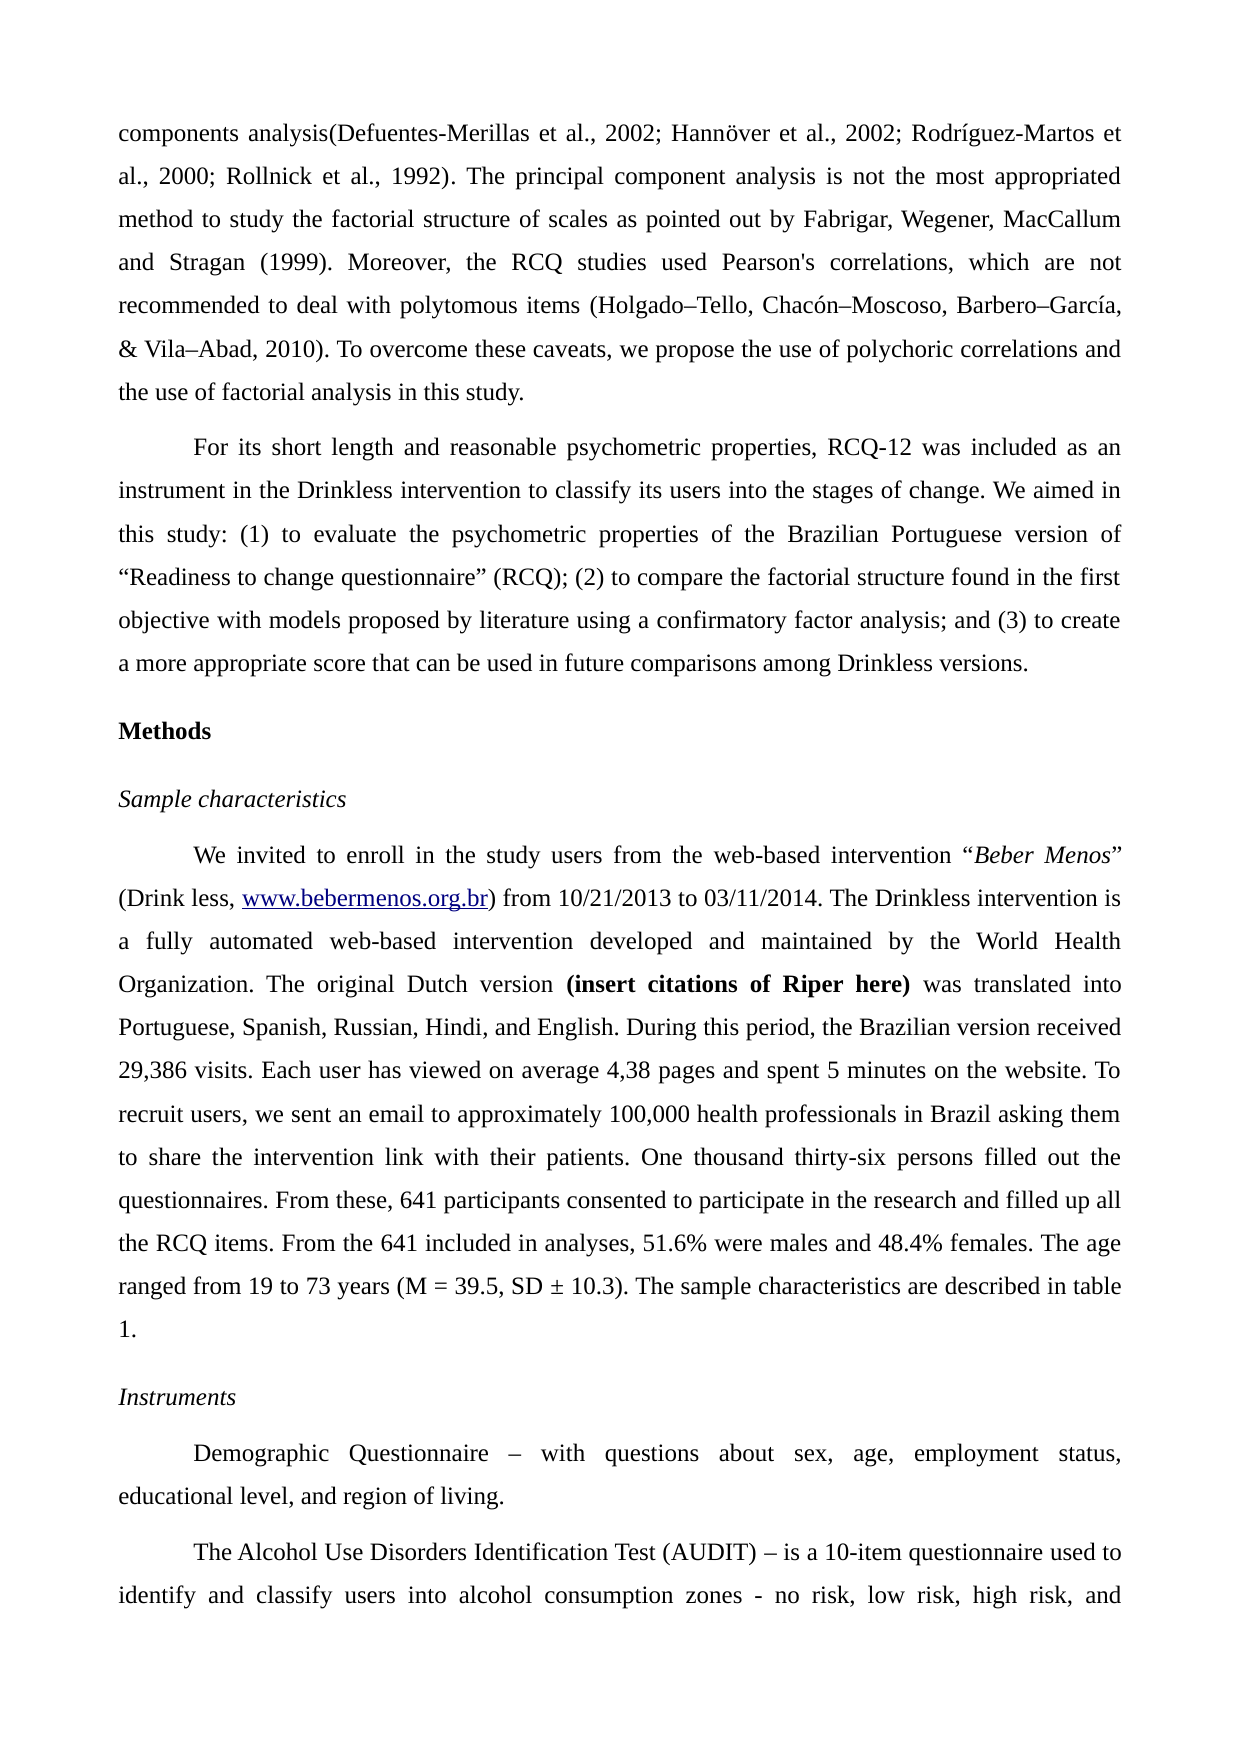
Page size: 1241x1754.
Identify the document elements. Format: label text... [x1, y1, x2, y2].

text The Alcohol Use Disorders Identification Test (AUDIT) – is a 10-item questionnaire used to identify and classify users into alcohol consumption zones - no risk, low risk, high risk, and [118, 1537, 1122, 1609]
text For its short length and reasonable psychometric properties, RCQ-12 was included as an instrument in the Drinkless intervention to classify its users into the stages of change. We aimed in this study: (1) to evaluate the psychometric properties of the Brazilian Portuguese version of “Readiness to change questionnaire” (RCQ); (2) to compare the factorial structure found in the first objective with models proposed by literature using a confirmatory factor analysis; and (3) to create a more appropriate score that can be used in future comparisons among Drinkless versions. [118, 432, 1122, 677]
subtitle Sample characteristics [118, 784, 1122, 813]
text components analysis(Defuentes-Merillas et al., 2002; Hannöver et al., 2002; Rodríguez-Martos et al., 2000; Rollnick et al., 1992). The principal component analysis is not the most appropriated method to study the factorial structure of scales as pointed out by Fabrigar, Wegener, MacCallum and Stragan (1999). Moreover, the RCQ studies used Pearson's correlations, which are not recommended to deal with polytomous items (Holgado–Tello, Chacón–Moscoso, Barbero–García, & Vila–Abad, 2010). To overcome these caveats, we propose the use of polychoric correlations and the use of factorial analysis in this study. [118, 118, 1122, 406]
subtitle Methods [118, 716, 1122, 745]
text We invited to enroll in the study users from the web-based intervention “Beber Menos” (Drink less, www.bebermenos.org.br) from 10/21/2013 to 03/11/2014. The Drinkless intervention is a fully automated web-based intervention developed and maintained by the World Health Organization. The original Dutch version (insert citations of Riper here) was translated into Portuguese, Spanish, Russian, Hindi, and English. During this period, the Brazilian version received 29,386 visits. Each user has viewed on average 4,38 pages and spent 5 minutes on the website. To recruit users, we sent an email to approximately 100,000 health professionals in Brazil asking them to share the intervention link with their patients. One thousand thirty-six persons filled out the questionnaires. From these, 641 participants consented to participate in the research and filled up all the RCQ items. From the 641 included in analyses, 51.6% were males and 48.4% females. The age ranged from 19 to 73 years (M = 39.5, SD ± 10.3). The sample characteristics are described in table 1. [118, 840, 1122, 1343]
subtitle Instruments [118, 1382, 1122, 1411]
text Demographic Questionnaire – with questions about sex, age, employment status, educational level, and region of living. [118, 1438, 1122, 1510]
